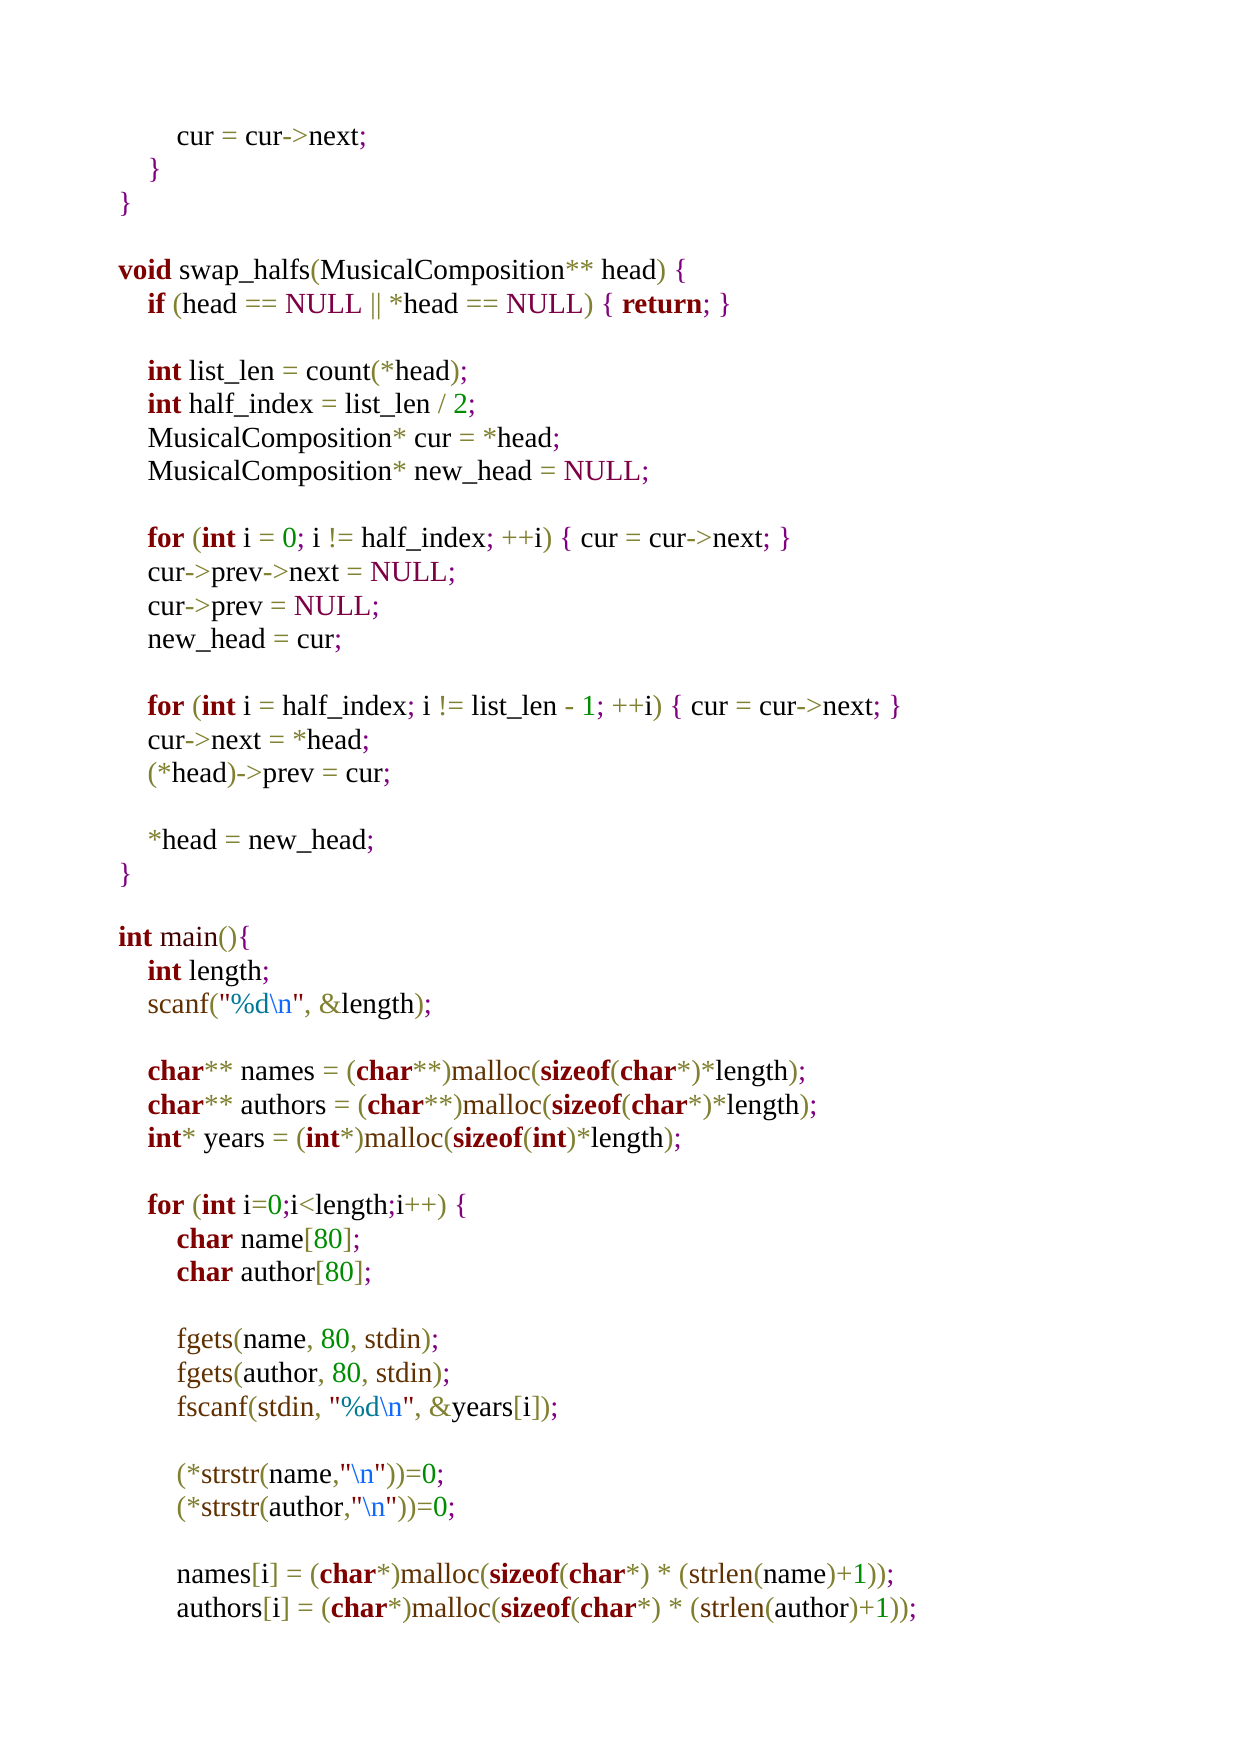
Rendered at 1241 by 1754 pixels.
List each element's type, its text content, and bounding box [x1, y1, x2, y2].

text for (int i=0;i<length;i++) { [118, 1187, 1122, 1221]
text } [118, 856, 1122, 889]
text if (head == NULL || *head == NULL) { return; } [118, 286, 1122, 319]
text for (int i = half_index; i != list_len - 1; ++i) { cur = cur->next; } [118, 688, 1122, 722]
text cur = cur->next; [118, 118, 1122, 152]
text cur->prev = NULL; [118, 588, 1122, 621]
text fgets(name, 80, stdin); [118, 1322, 1122, 1355]
text new_head = cur; [118, 621, 1122, 655]
text int main(){ [118, 919, 1122, 953]
text fgets(author, 80, stdin); [118, 1355, 1122, 1389]
text char** authors = (char**)malloc(sizeof(char*)*length); [118, 1087, 1122, 1120]
text MusicalComposition* cur = *head; [118, 420, 1122, 453]
text authors[i] = (char*)malloc(sizeof(char*) * (strlen(author)+1)); [118, 1590, 1122, 1623]
text *head = new_head; [118, 822, 1122, 856]
text (*head)->prev = cur; [118, 755, 1122, 789]
text names[i] = (char*)malloc(sizeof(char*) * (strlen(name)+1)); [118, 1556, 1122, 1590]
text cur->next = *head; [118, 722, 1122, 755]
text void swap_halfs(MusicalComposition** head) { [118, 252, 1122, 286]
text char name[80]; [118, 1221, 1122, 1254]
text int half_index = list_len / 2; [118, 386, 1122, 420]
text int length; [118, 953, 1122, 986]
text for (int i = 0; i != half_index; ++i) { cur = cur->next; } [118, 521, 1122, 554]
text int* years = (int*)malloc(sizeof(int)*length); [118, 1120, 1122, 1154]
text (*strstr(author,"\n"))=0; [118, 1489, 1122, 1523]
text fscanf(stdin, "%d\n", &years[i]); [118, 1389, 1122, 1422]
text cur->prev->next = NULL; [118, 554, 1122, 588]
text scanf("%d\n", &length); [118, 986, 1122, 1020]
text } [118, 185, 1122, 219]
text MusicalComposition* new_head = NULL; [118, 453, 1122, 487]
text (*strstr(name,"\n"))=0; [118, 1456, 1122, 1489]
text char author[80]; [118, 1254, 1122, 1288]
text } [118, 152, 1122, 185]
text int list_len = count(*head); [118, 353, 1122, 386]
text char** names = (char**)malloc(sizeof(char*)*length); [118, 1053, 1122, 1087]
